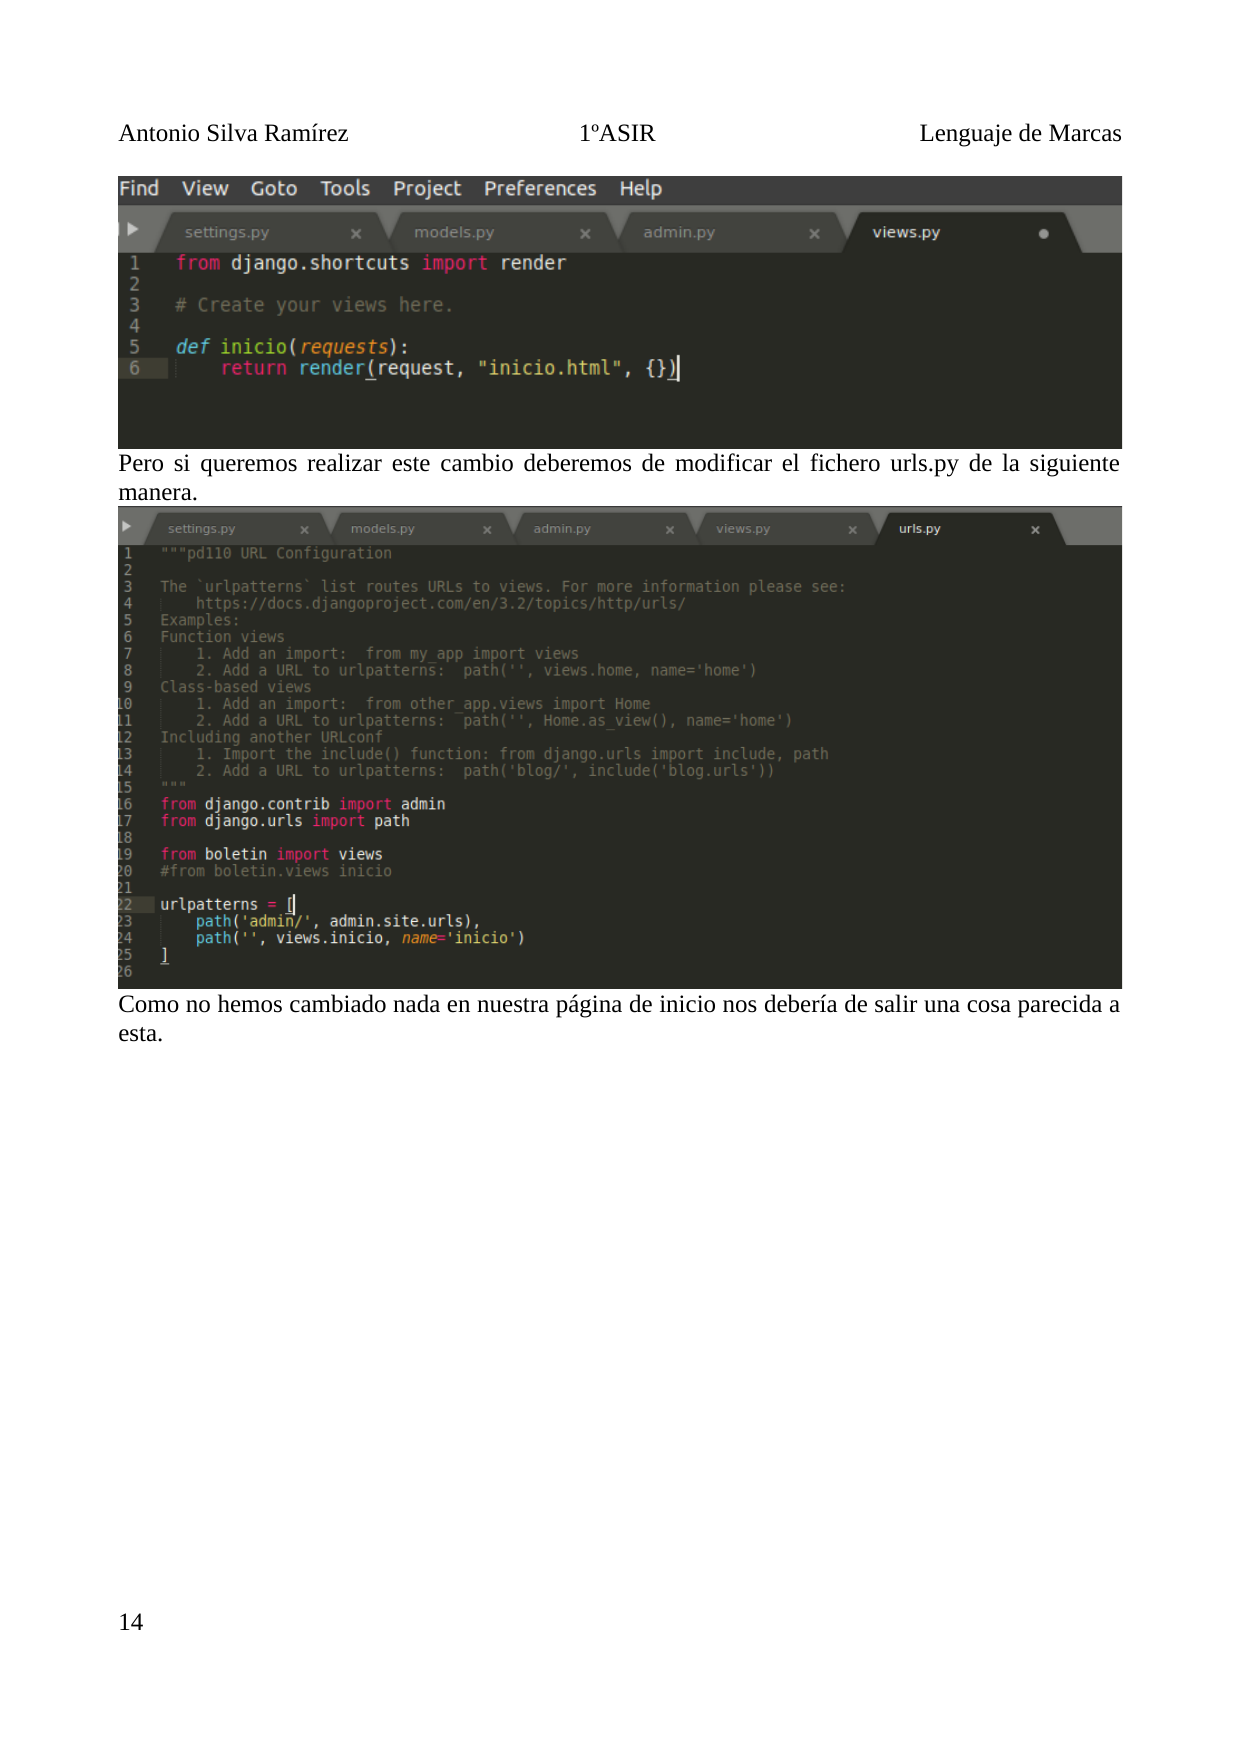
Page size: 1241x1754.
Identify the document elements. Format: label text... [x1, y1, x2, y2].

picture [118, 506, 1123, 989]
picture [118, 176, 1123, 449]
text Pero si queremos realizar este cambio deberemos de modificar el fichero urls.py de la siguiente manera. [118, 449, 1122, 506]
text Como no hemos cambiado nada en nuestra página de inicio nos debería de salir una cosa parecida a esta. [118, 989, 1122, 1047]
